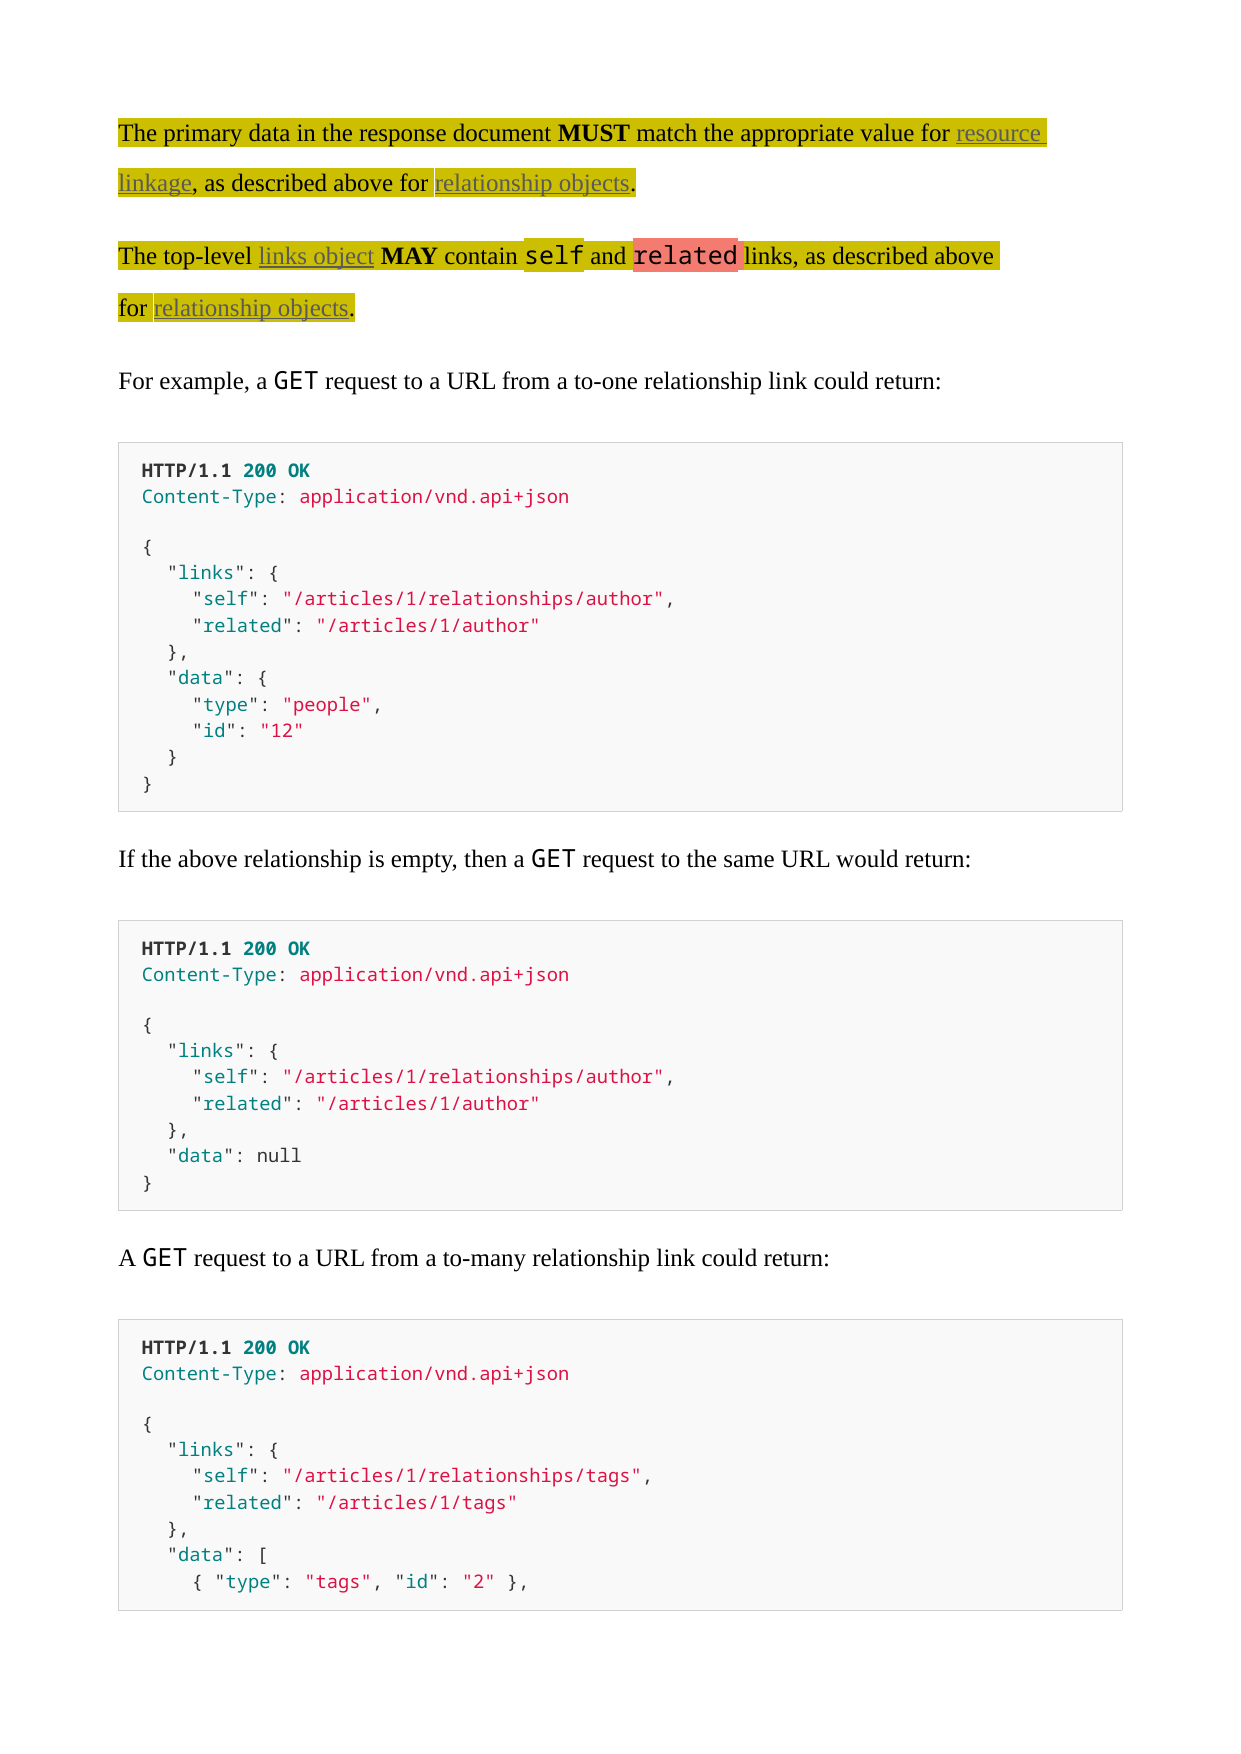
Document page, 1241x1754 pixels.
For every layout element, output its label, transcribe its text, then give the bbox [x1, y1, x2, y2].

text }, [509, 1101, 515, 1109]
text A GET request to a URL from a to-many relationship link could return: [118, 1240, 1122, 1274]
text Content-Type: application/vnd.api+json [119, 946, 1122, 971]
text } [119, 1153, 1122, 1210]
text Content-Type: application/vnd.api+json [119, 1344, 1122, 1370]
text } [119, 754, 1122, 811]
text "data": null [119, 1127, 1122, 1153]
text { [119, 1395, 1122, 1421]
text }, [119, 1499, 1122, 1526]
text If the above relationship is empty, then a GET request to the same URL would return: [118, 841, 1122, 875]
text }, [119, 1101, 1122, 1127]
text "self": "/articles/1/relationships/tags", [119, 1447, 1122, 1473]
text "self": "/articles/1/relationships/author", [119, 1048, 1122, 1074]
text }, [509, 623, 515, 631]
text { [119, 518, 1122, 543]
text "id": "12" [119, 702, 1122, 728]
text { "type": "tags", "id": "2" }, [119, 1552, 1122, 1610]
text The top-level links object MAY contain self and related links, as described above for relationship objects. [118, 238, 1122, 322]
text "related": "/articles/1/tags" [119, 1473, 1122, 1499]
text "links": { [119, 1022, 1122, 1048]
text HTTP/1.1 200 OK [119, 921, 1122, 946]
text }, [119, 623, 1122, 649]
text "links": { [119, 1421, 1122, 1447]
text For example, a GET request to a URL from a to-one relationship link could return: [118, 363, 1122, 397]
text HTTP/1.1 200 OK [119, 443, 1122, 467]
text } [119, 728, 1122, 754]
text "data": [ [119, 1526, 1122, 1552]
text "related": "/articles/1/author" [119, 1074, 1122, 1101]
text "links": { [119, 543, 1122, 570]
text "related": "/articles/1/author" [119, 596, 1122, 623]
text HTTP/1.1 200 OK [119, 1320, 1122, 1344]
text "self": "/articles/1/relationships/author", [119, 570, 1122, 596]
text { [119, 996, 1122, 1022]
text "type": "people", [119, 675, 1122, 702]
text Content-Type: application/vnd.api+json [119, 467, 1122, 493]
text The primary data in the response document MUST match the appropriate value for resource linkage, as described above for relationship objects. [118, 118, 1122, 197]
text }, [487, 1499, 492, 1508]
text "data": { [119, 649, 1122, 675]
